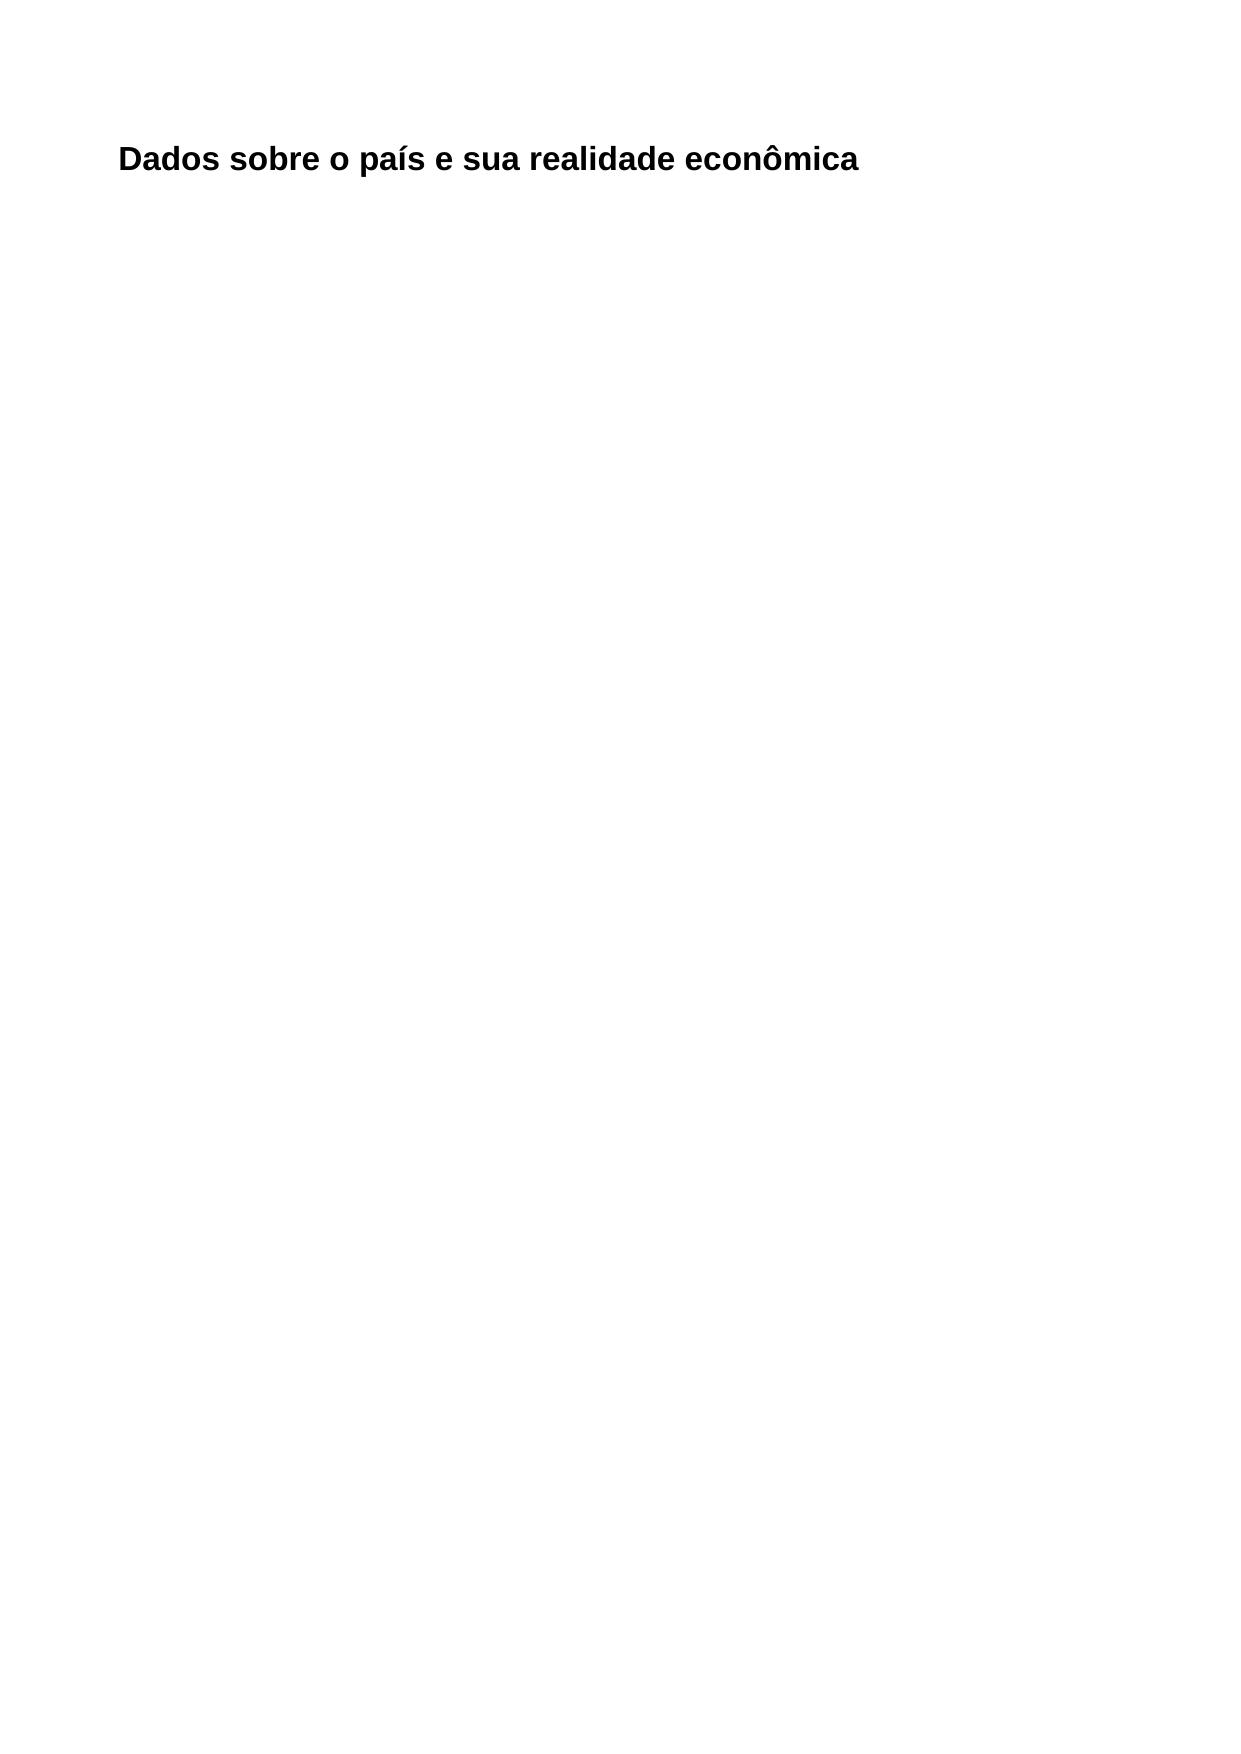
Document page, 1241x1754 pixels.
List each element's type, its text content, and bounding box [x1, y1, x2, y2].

subtitle Dados sobre o país e sua realidade econômica [118, 139, 1122, 177]
